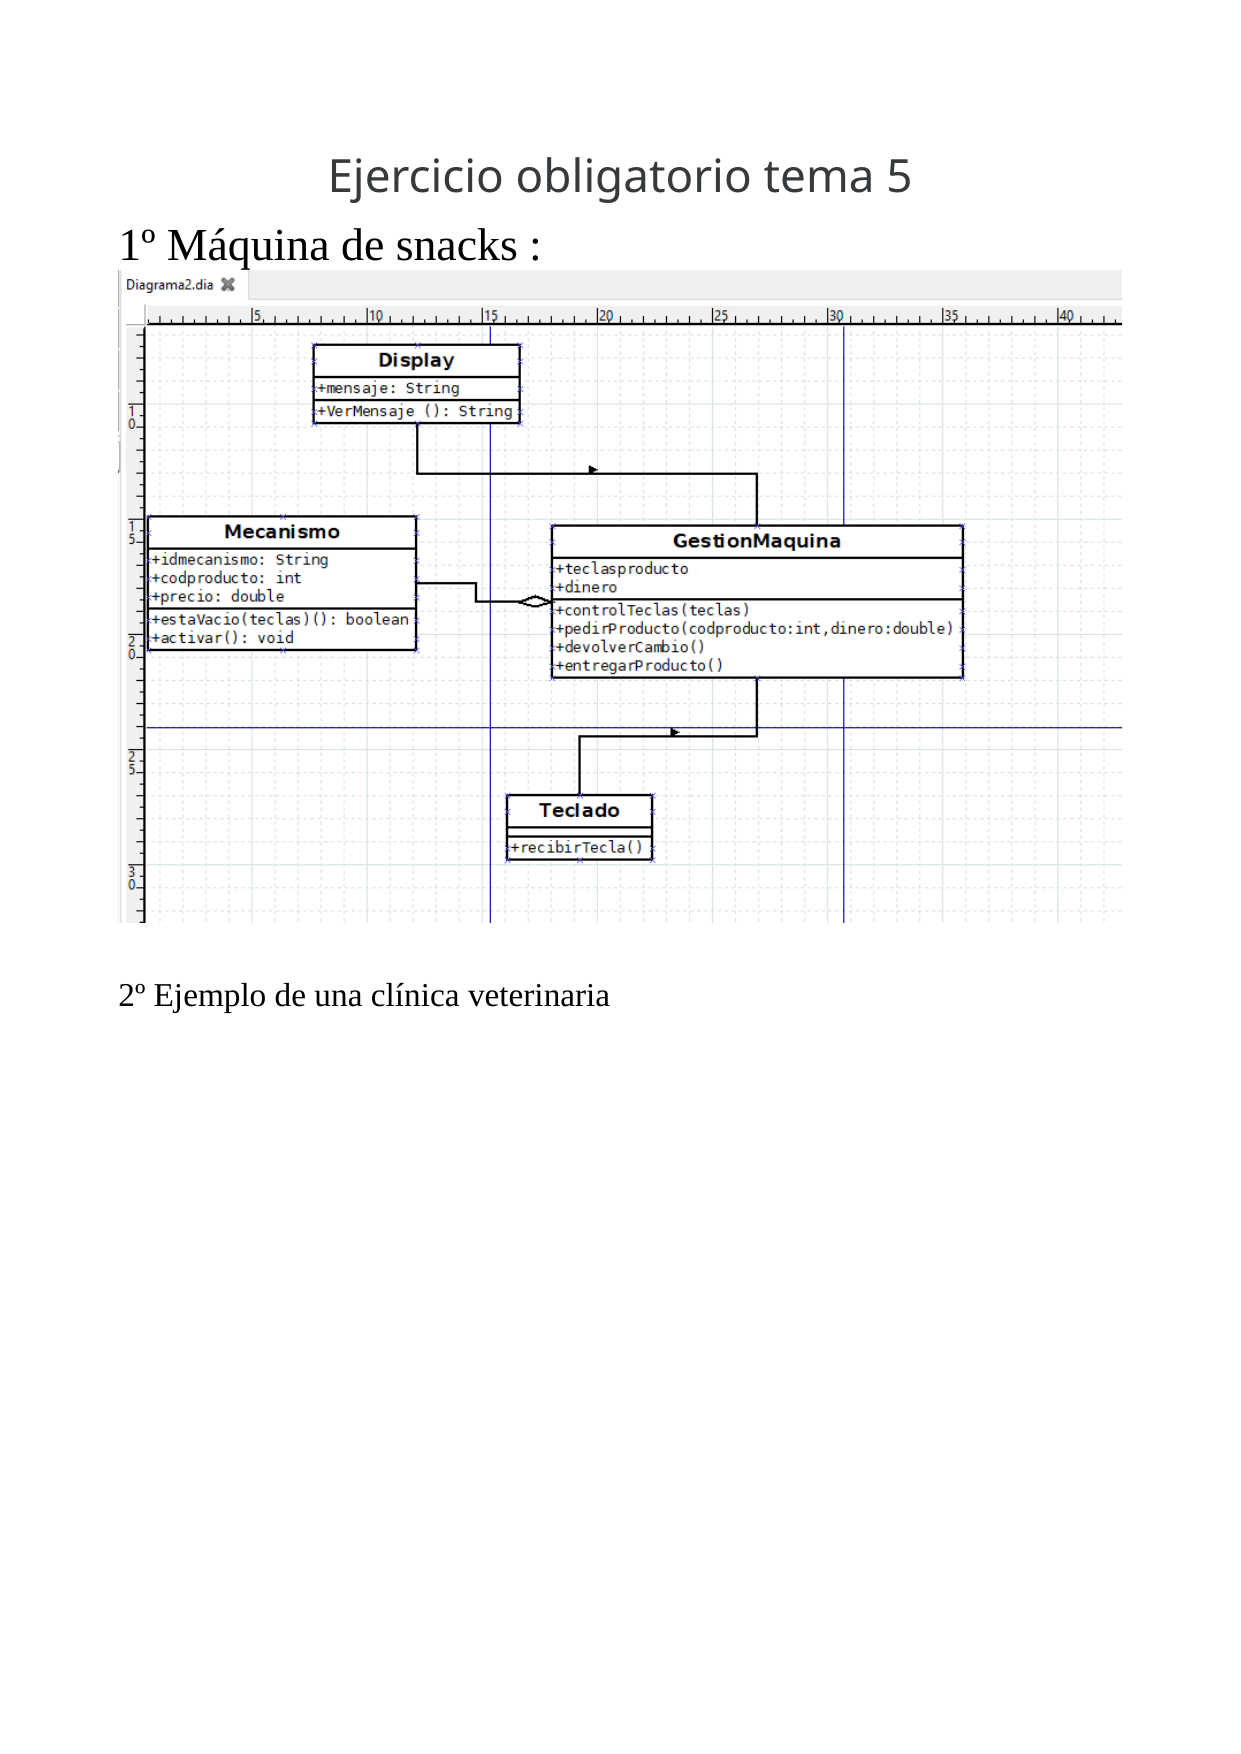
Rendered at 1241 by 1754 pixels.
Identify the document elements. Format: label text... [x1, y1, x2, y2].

picture [118, 270, 1123, 923]
text 2º Ejemplo de una clínica veterinaria [118, 975, 1122, 1014]
subtitle Ejercicio obligatorio tema 5 [118, 143, 1122, 206]
text 1º Máquina de snacks : [118, 218, 1122, 270]
